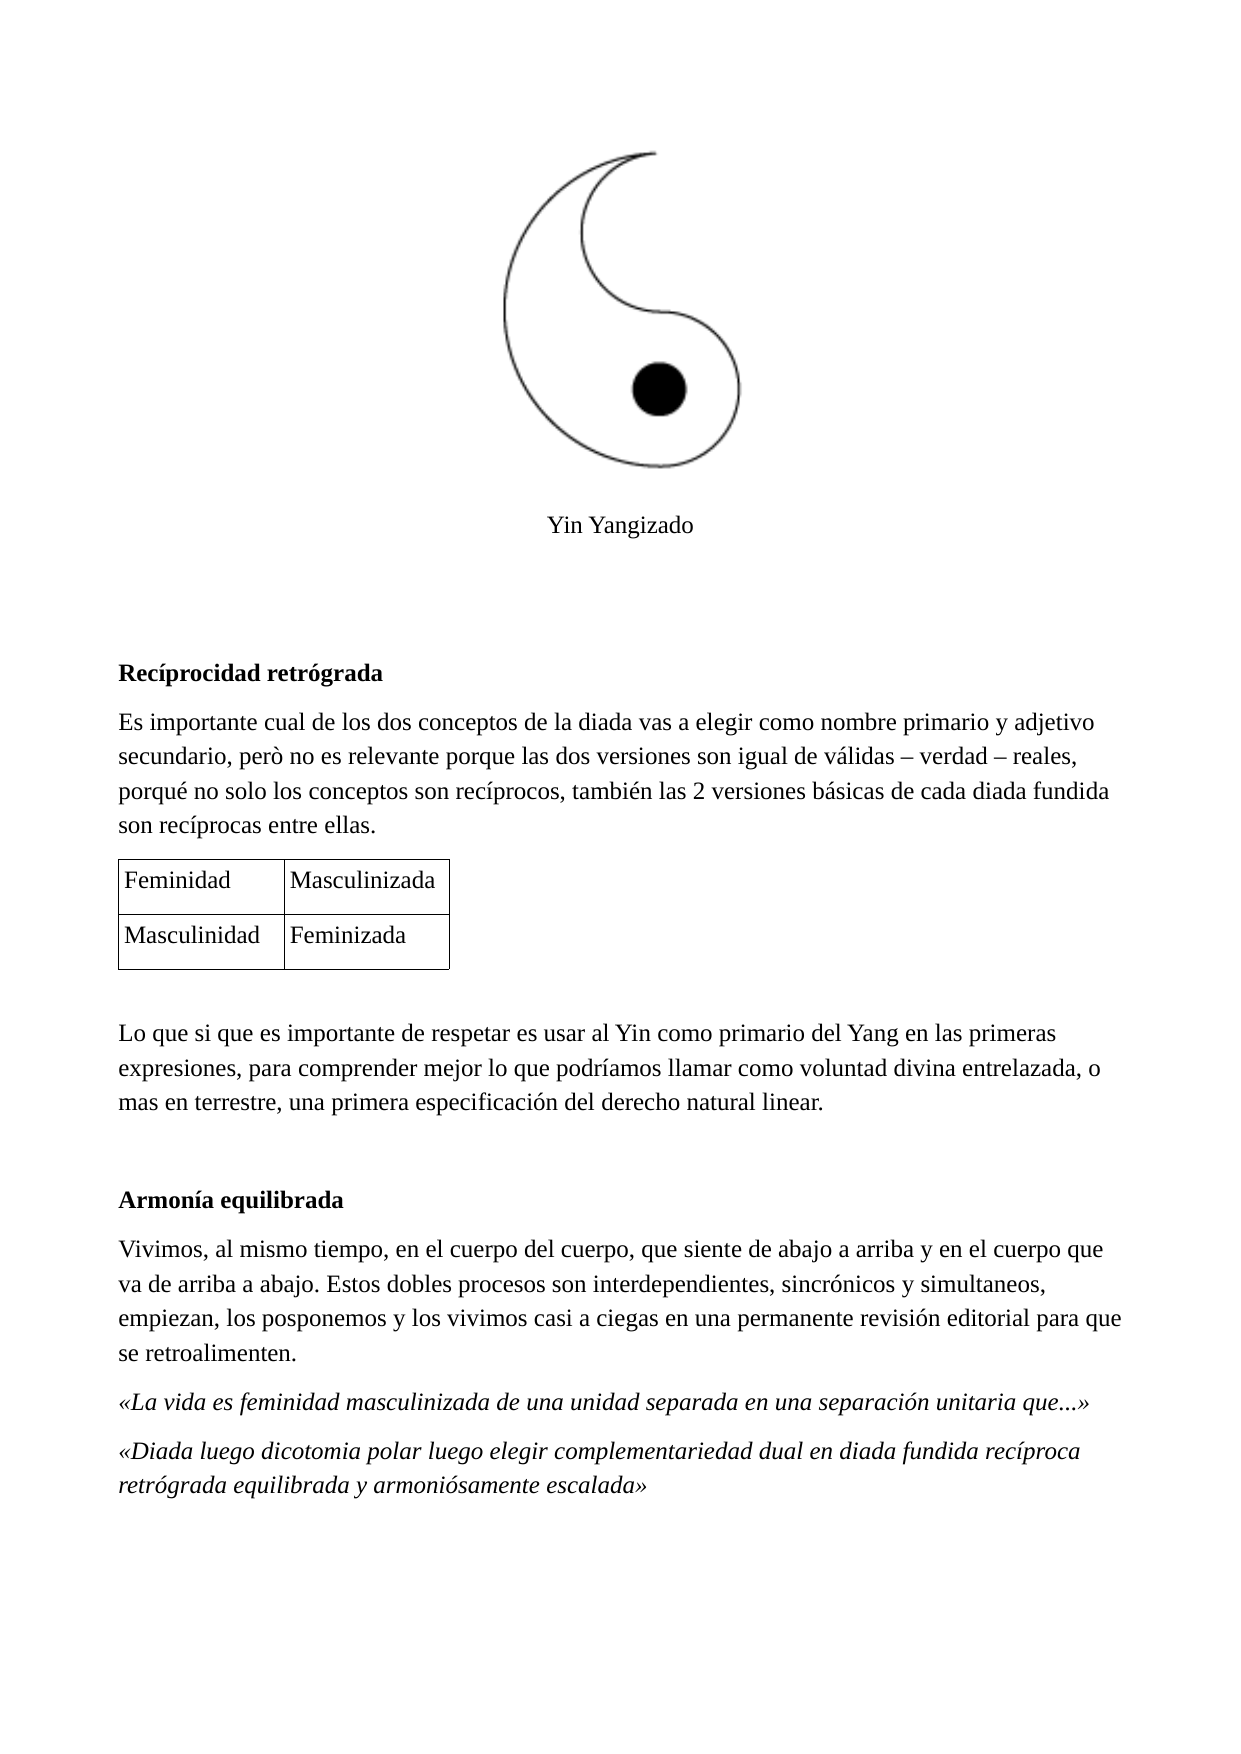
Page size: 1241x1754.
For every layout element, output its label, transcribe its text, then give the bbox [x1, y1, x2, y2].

table_header Feminidad [119, 860, 284, 914]
text Es importante cual de los dos conceptos de la diada vas a elegir como nombre primario y adjetivo secundario, però no es relevante porque las dos versiones son igual de válidas – verdad – reales, porqué no solo los conceptos son recíprocos, también las 2 versiones básicas de cada diada fundida son recíprocas entre ellas. [118, 707, 1122, 839]
text Recíprocidad retrógrada [118, 658, 1122, 687]
text Lo que si que es importante de respetar es usar al Yin como primario del Yang en las primeras expresiones, para comprender mejor lo que podríamos llamar como voluntad divina entrelazada, o mas en terrestre, una primera especificación del derecho natural linear. [118, 1018, 1122, 1116]
text Armonía equilibrada [118, 1185, 1122, 1214]
text Yin Yangizado [118, 511, 1122, 539]
table_header Masculinizada [285, 860, 449, 914]
table_cell Masculinidad [119, 915, 284, 969]
text «Diada luego dicotomia polar luego elegir complementariedad dual en diada fundida recíproca retrógrada equilibrada y armoniósamente escalada» [118, 1436, 1122, 1499]
text Vivimos, al mismo tiempo, en el cuerpo del cuerpo, que siente de abajo a arriba y en el cuerpo que va de arriba a abajo. Estos dobles procesos son interdependientes, sincrónicos y simultaneos, empiezan, los posponemos y los vivimos casi a ciegas en una permanente revisión editorial para que se retroalimenten. [118, 1234, 1122, 1367]
table_cell Feminizada [285, 915, 449, 969]
text «La vida es feminidad masculinizada de una unidad separada en una separación unitaria que...» [118, 1387, 1122, 1416]
picture [429, 118, 811, 500]
